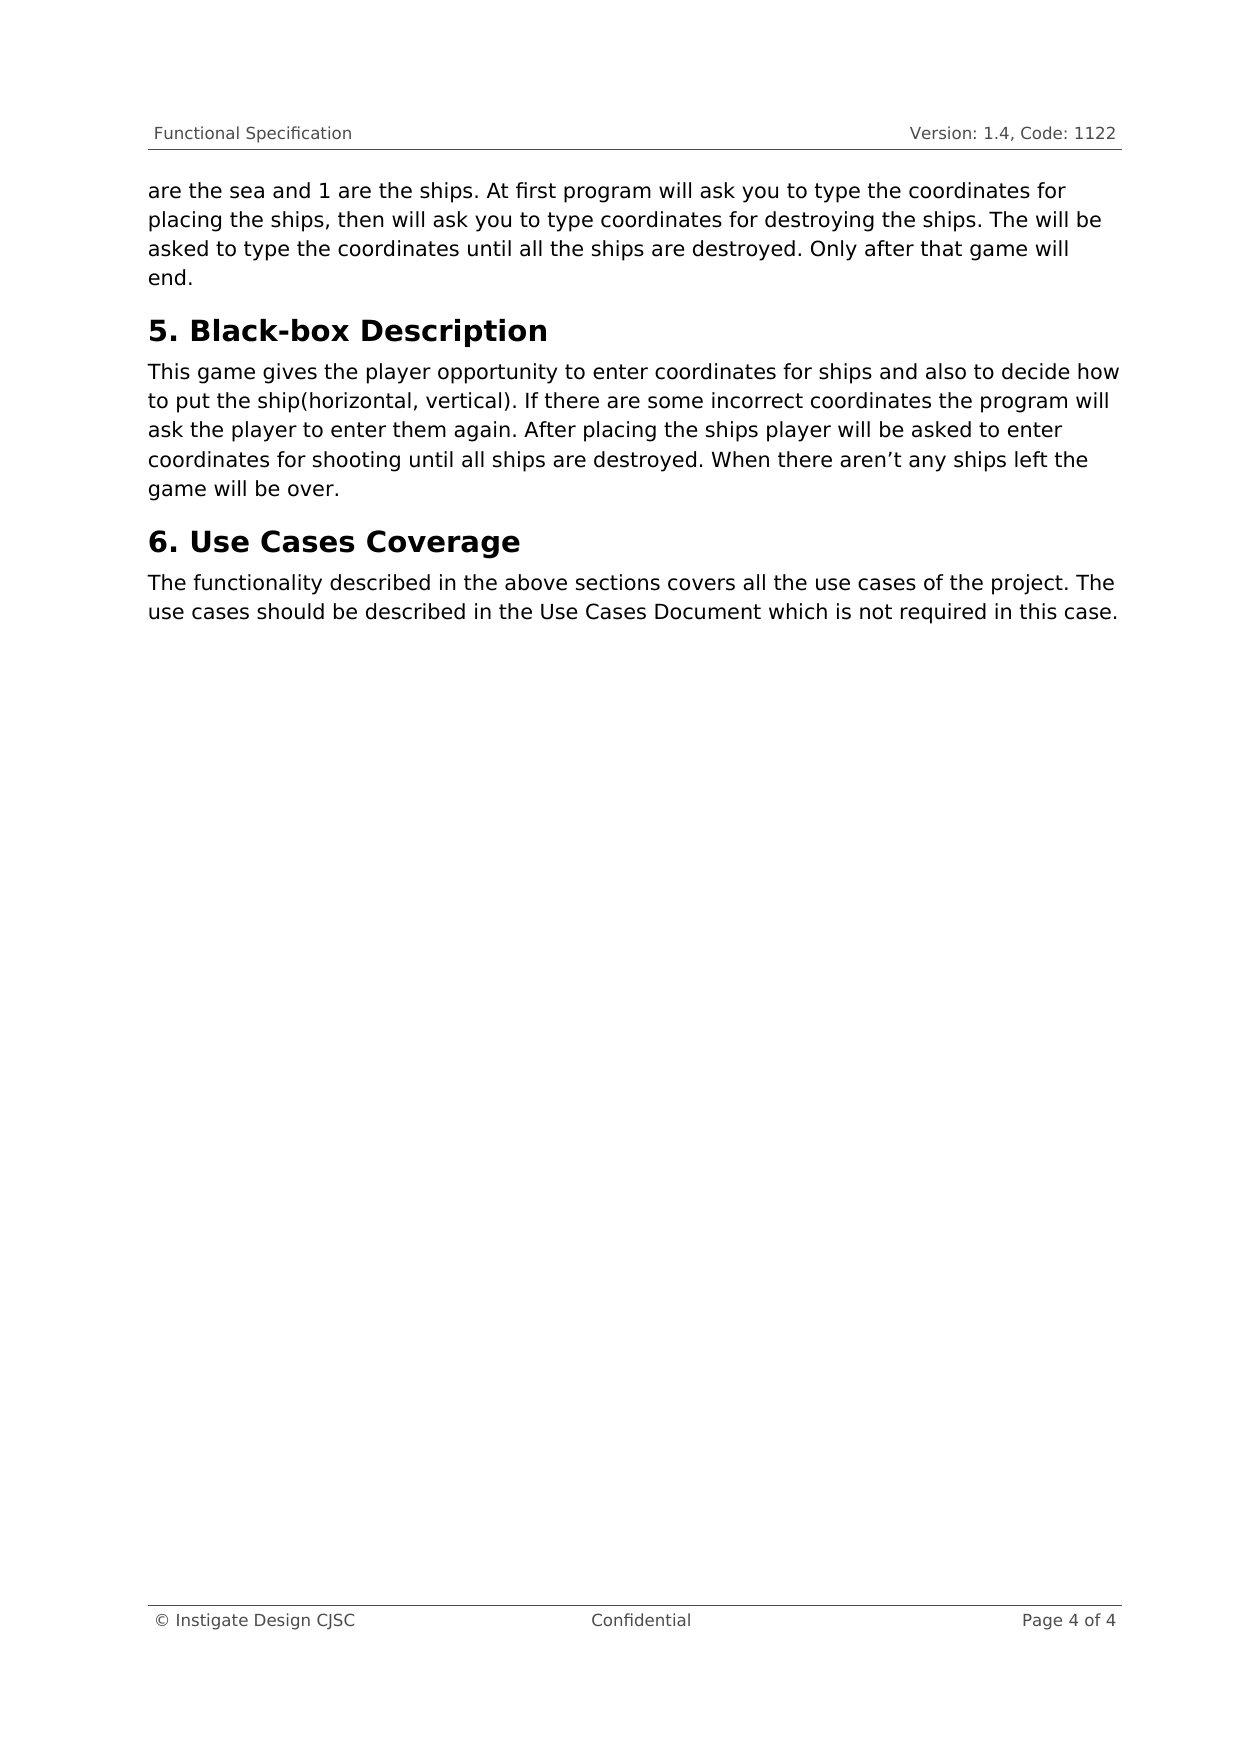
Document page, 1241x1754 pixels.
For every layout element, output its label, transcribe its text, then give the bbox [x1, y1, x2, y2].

subtitle Use Cases Coverage [148, 525, 1122, 559]
text The functionality described in the above sections covers all the use cases of the project. The use cases should be described in the Use Cases Document which is not required in this case. [148, 571, 1122, 624]
text are the sea and 1 are the ships. At first program will ask you to type the coordinates for placing the ships, then will ask you to type coordinates for destroying the ships. The will be asked to type the coordinates until all the ships are destroyed. Only after that game will end. [148, 179, 1122, 290]
text This game gives the player opportunity to enter coordinates for ships and also to decide how to put the ship(horizontal, vertical). If there are some incorrect coordinates the program will ask the player to enter them again. After placing the ships player will be asked to enter coordinates for shooting until all ships are destroyed. When there aren’t any ships left the game will be over. [148, 360, 1122, 501]
subtitle Black-box Description [148, 315, 1122, 349]
